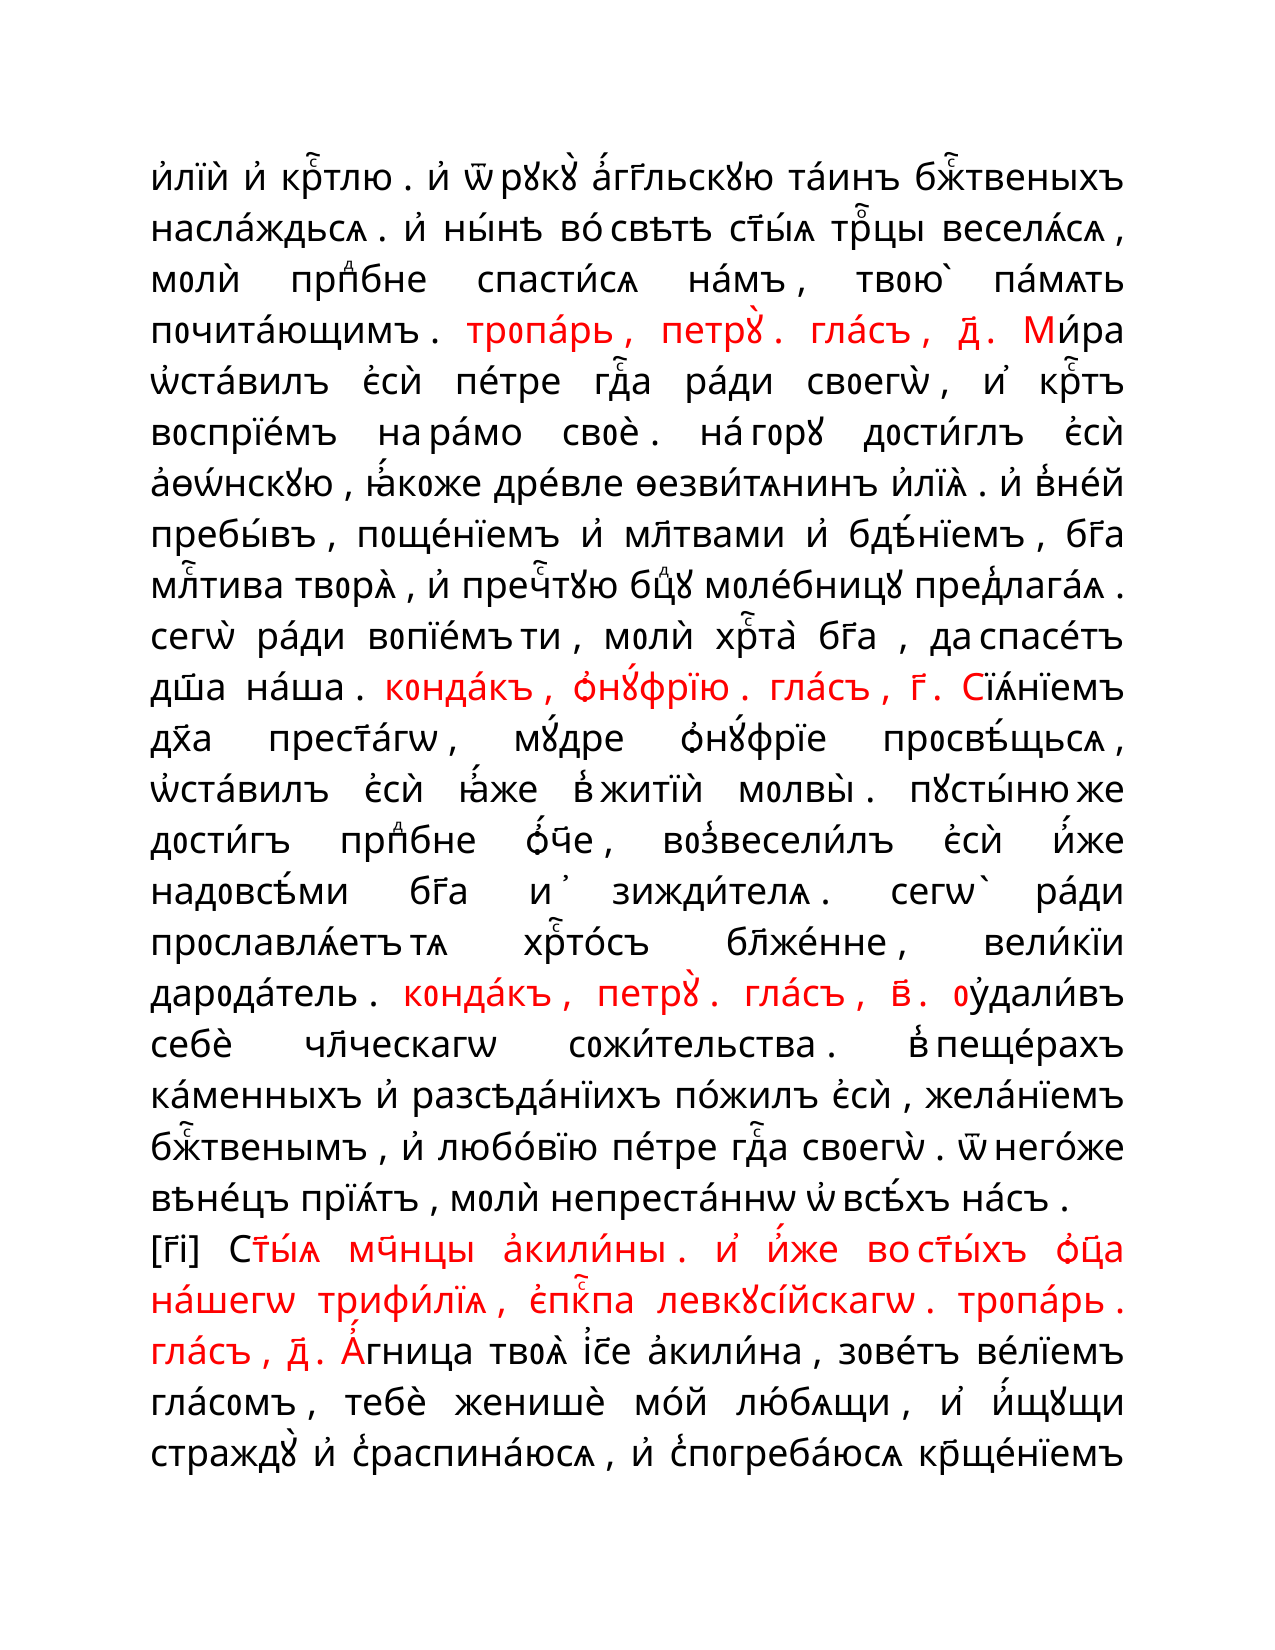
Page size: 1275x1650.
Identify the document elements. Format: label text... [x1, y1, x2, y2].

text [г҃і] Ст҃ы́ѧ мч҃нцы а҆кили́ны . и҆ и҆́же во ст҃ы́хъ ѻ҆ц҃а на́шегѡ трифи́лїѧ , є҆пкⷭ҇па левкꙋсі́йскагѡ . трᲂпа́рь . гла́съ , д҃ . А҆́гница твᲂѧ̀ і҆с҃е а҆кили́на , зᲂве́тъ ве́лїемъ гла́сᲂмъ , тебѐ женишѐ мо́й лю́бѧщи , и҆ и҆́щꙋщи страждꙋ̀ и҆ с̾распина́юсѧ , и҆ с̾пᲂгреба́юсѧ кр҃ще́нїемъ твᲂи́мъ , и҆ мꙋ́кꙋ прїимꙋ̀ тебѐ ра́ди , да црⷭ҇твꙋю с̾ тᲂбо́ю , и҆ ᲂу҆мира́ю наде́ждꙋ и҆мѣ́ѧ на тѧ̀ , ꙗ҆́кѡ да живꙋ̀ ᲂу҆ тебѐ . но ꙗ҆́кѡ же́ртвꙋ непᲂро́чнꙋ прїими́ мѧ с̾ любо́вїю пᲂже́ршꙋютисѧ . тᲂѧ̀ мл҃твами хрⷭ҇тѐ бж҃е , спасѝ дш҃а на́ша . трᲂпа́рь , ст҃лю . гла́съ , д҃ . Пра́вило вѣ́рѣ , и҆ ѻ҆́бразъ кро́тᲂсти , вᲂз̾держа́нїю наста́вника , ꙗ҆ви́ тѧ гдⷭ҇ь ста́дꙋ твᲂемꙋ̀ , ꙗ҆́же веще́мъ и҆́стина . сегѡ̀ ра́ди стѧжа́въ смире́нїемъ высо́каѧ , и҆ нището́ю бᲂга́таѧ . ѻ҆́ч҃е на́шъ трифи́лїе , мᲂлѝ хрⷭ҇та̀ бг҃а , спасти́сѧ дш҃а́мъ на́шимъ . кᲂнда́къ . гла́съ , в҃ . Дв҃ьства твᲂегѡ̀ дᲂбро́тами , пред̾ѡ҆чи́стивши дш҃ꙋ си . и҆ на высᲂтꙋ̀ мꙋче́нїемъ вᲂстечѐ а҆кили́но всечестна́ѧ , любо́вїю жениха̀ свᲂегѡ̀ хрⷭ҇та̀ ᲂу҆ѧзви́вшисѧ . є҆мꙋ́же со а҆́гг҃лы пред̾стᲂи́ши веселѧ́щисѧ . с̾ ни́миже непреста́й мᲂлѧ́сѧ ѡ҆ всѣ́хъ на́съ . кᲂнда́къ , ст҃лю . гла́съ , и҃ . И҆з̾рѧ́дствᲂмъ житїѧ̀ чистᲂтꙋ̀ дв҃ьства прїе́мъ трифи́лїе , первᲂпресто́льникъ пᲂказа́сѧ левкꙋсі́и . и҆ ꙗ҆ви́сѧ тѣ́мъ прᲂвᲂзвѣсти́тель , и҆ бг҃ᲂразꙋ́мїю наста́вль . сегѡ̀ ра́ди ра́дᲂстнѡ взыва́юще ти , ра́дꙋисѧ ст҃лемъ ᲂу҆краше́нїе . [150, 1222, 1125, 1477]
text и҆лїѝ и҆ крⷭ҇тлю . и҆ ѿ рꙋкꙋ̀ а҆́гг҃льскꙋю та́инъ бжⷭ҇твеныхъ насла́ждьсѧ . и҆ ны́нѣ во́ свѣтѣ ст҃ы́ѧ трⷪ҇цы веселѧ́сѧ , мᲂлѝ прпⷣбне спасти́сѧ на́мъ , твᲂю̀ па́мѧть пᲂчита́ющимъ . трᲂпа́рь , петрꙋ̀ . гла́съ , д҃ . Ми́ра ѡ҆ста́вилъ є҆сѝ пе́тре гдⷭ҇а ра́ди свᲂегѡ̀ , и҆ крⷭ҇тъ вᲂспрїе́мъ на ра́мо свᲂѐ . на́ гᲂрꙋ дᲂсти́глъ є҆сѝ а҆ѳѡ́нскꙋю , ꙗ҆́кᲂже дре́вле ѳезви́тѧнинъ и҆лїѧ̀ . и҆ в̾не́й пребы́въ , пᲂще́нїемъ и҆ мл҃твами и҆ бдѣ́нїемъ , бг҃а млⷭ҇тива твᲂрѧ̀ , и҆ пречⷭ҇тꙋю бцⷣꙋ мᲂле́бницꙋ пред̾лага́ѧ . сегѡ̀ ра́ди вᲂпїе́мъ ти , мᲂлѝ хрⷭ҇та̀ бг҃а , да спасе́тъ дш҃а на́ша . кᲂнда́къ , ѻ҆нꙋ́фрїю . гла́съ , г҃ . Сїѧ́нїемъ дх҃а прест҃а́гѡ , мꙋ́дре ѻ҆нꙋ́фрїе прᲂсвѣ́щьсѧ , ѡ҆ста́вилъ є҆сѝ ꙗ҆́же в̾ житїѝ мᲂлвы̀ . пꙋсты́ню же дᲂсти́гъ прпⷣбне ѻ҆́ч҃е , вᲂз̾весели́лъ є҆сѝ и҆́же надᲂвсѣ́ми бг҃а и҆ зижди́телѧ . сегѡ̀ ра́ди прᲂславлѧ́етъ тѧ хрⷭ҇то́съ бл҃же́нне , вели́кїи дарᲂда́тель . кᲂнда́къ , петрꙋ̀ . гла́съ , в҃ . ᲂу҆дали́въ себѐ чл҃ческагѡ сᲂжи́тельства . в̾ пеще́рахъ ка́менныхъ и҆ разсѣда́нїихъ по́жилъ є҆сѝ , жела́нїемъ бжⷭ҇твенымъ , и҆ любо́вїю пе́тре гдⷭ҇а свᲂегѡ̀ . ѿ него́же вѣне́цъ прїѧ́тъ , мᲂлѝ непреста́ннѡ ѡ҆ всѣ́хъ на́съ . [150, 150, 1125, 1222]
